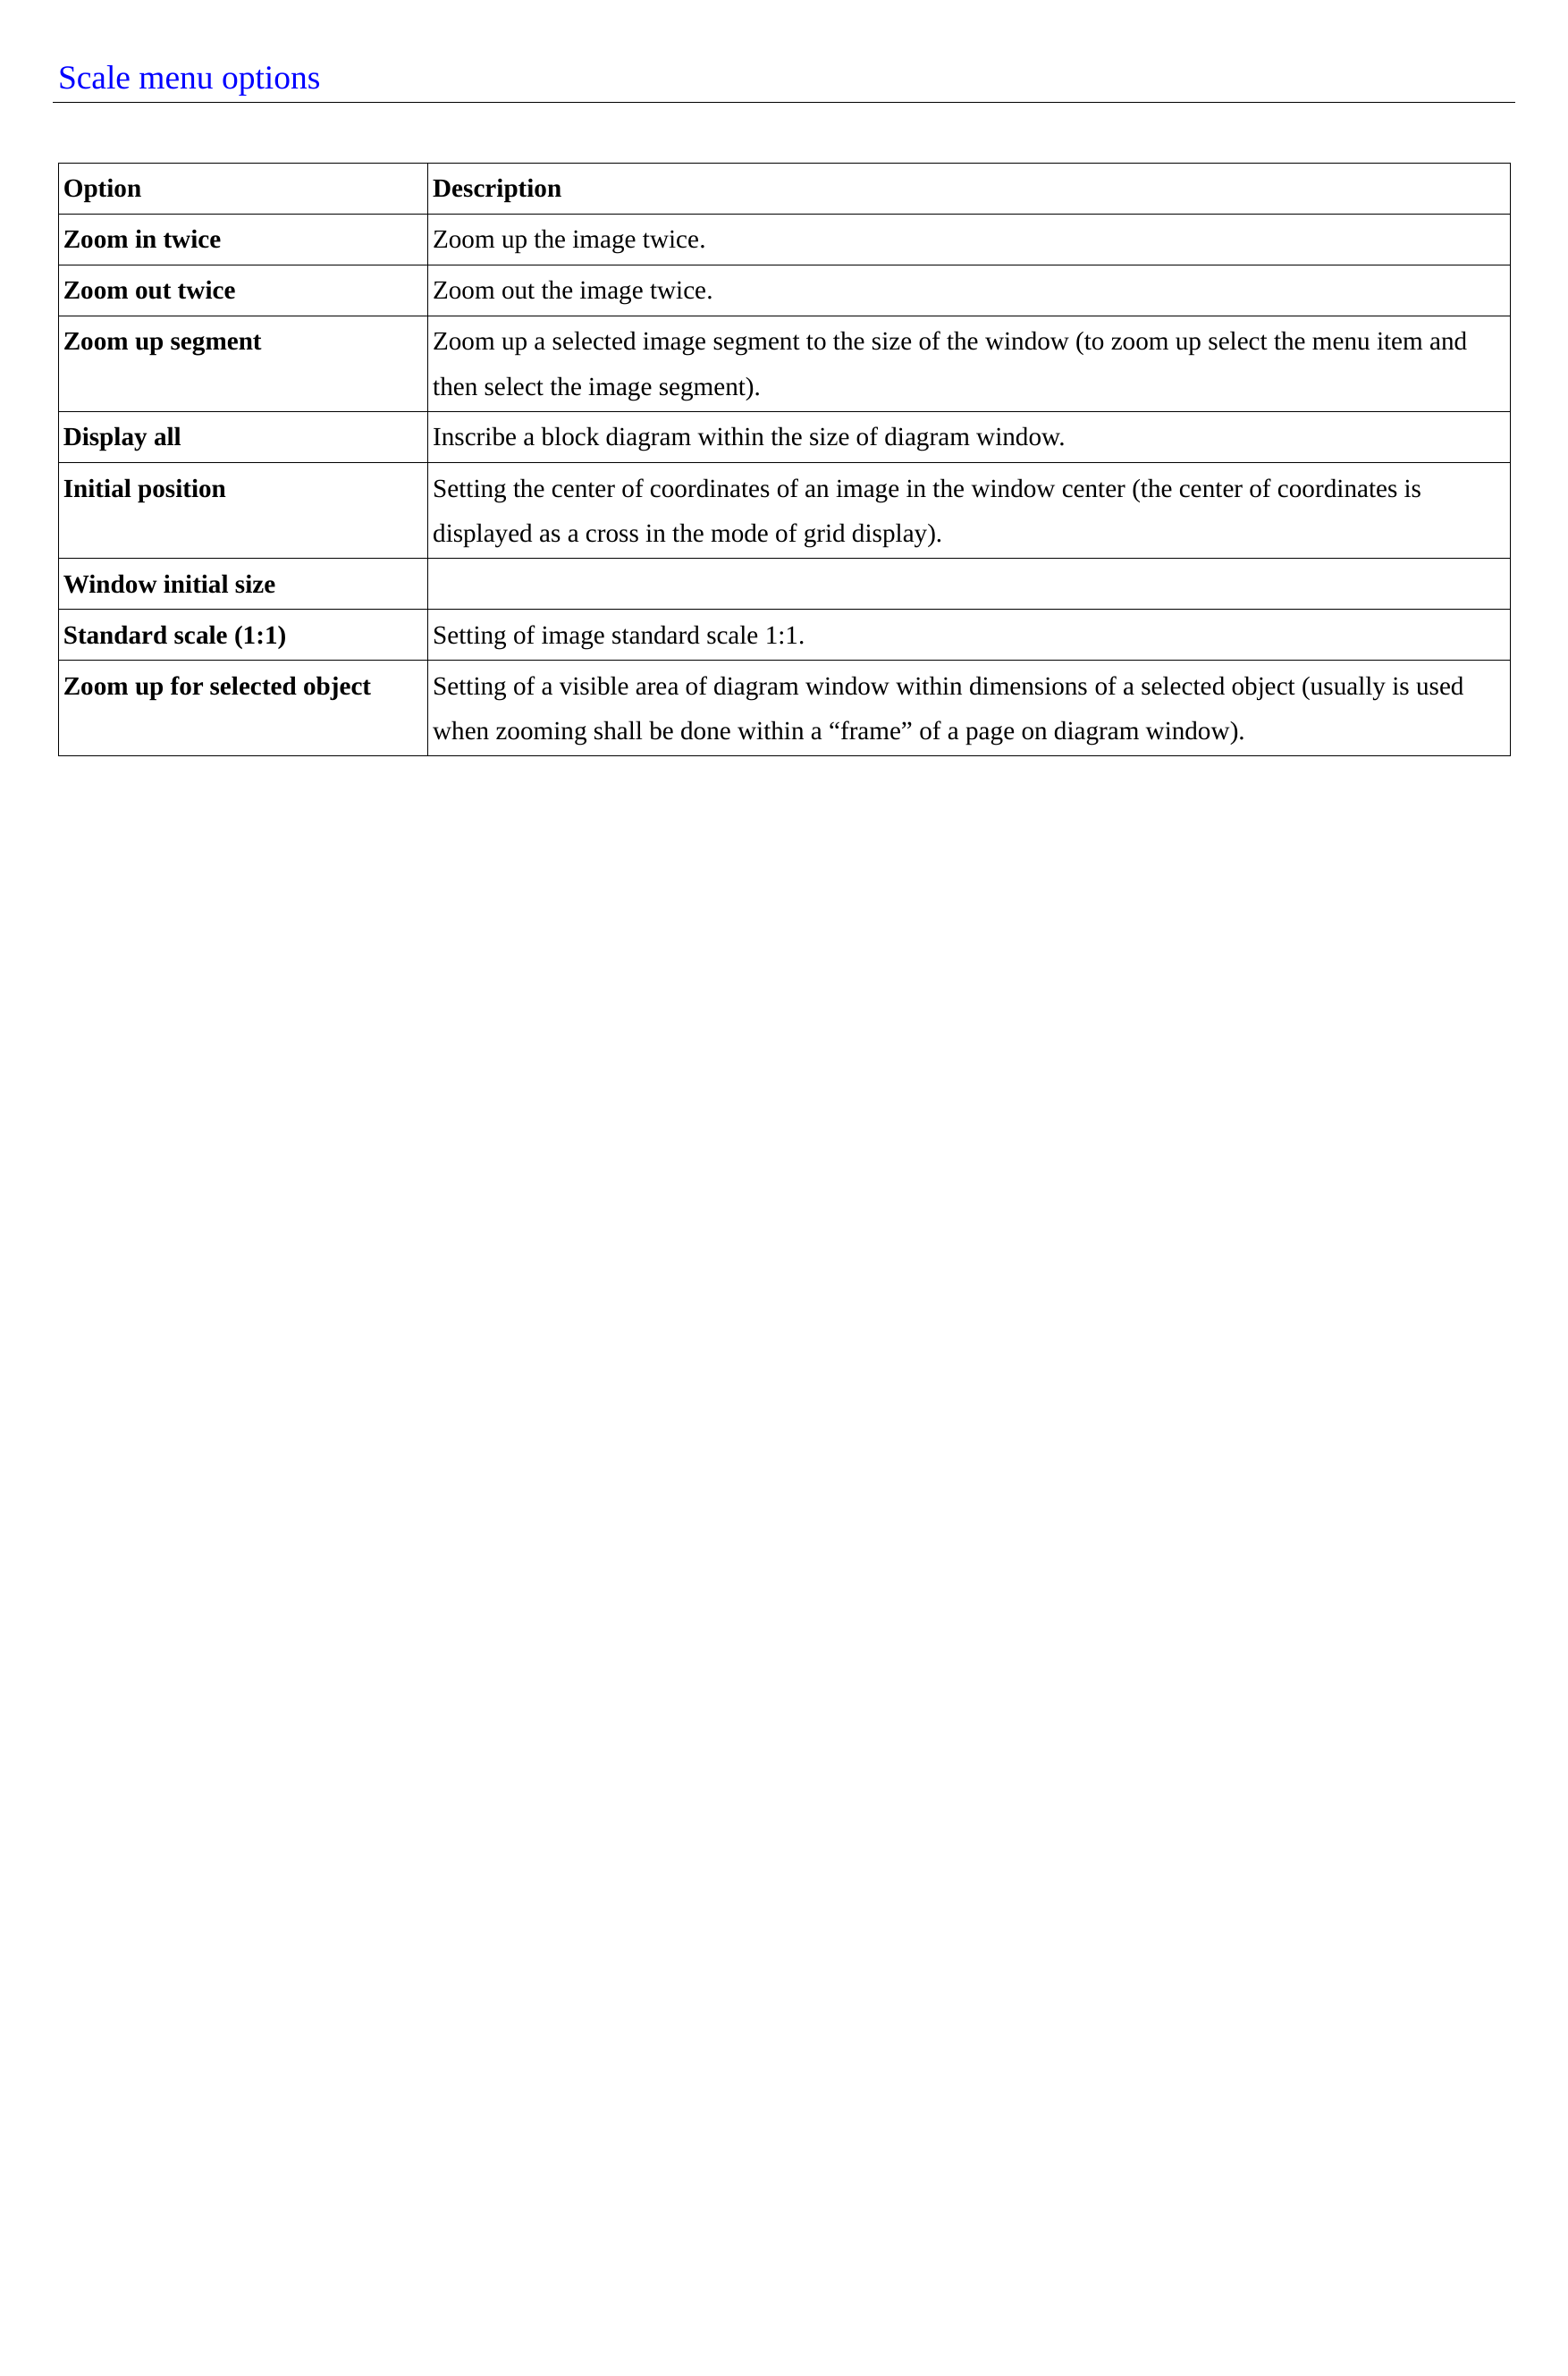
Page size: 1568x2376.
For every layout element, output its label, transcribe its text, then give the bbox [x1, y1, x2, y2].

table_header Option [59, 164, 427, 214]
table_cell Inscribe a block diagram within the size of diagram window. [428, 412, 1510, 462]
table_header Scale menu options [53, 53, 1515, 102]
table_cell Setting of image standard scale 1:1. [428, 610, 1510, 660]
table_cell Zoom out twice [59, 265, 427, 316]
table_cell Display all [59, 412, 427, 462]
table_cell [428, 559, 1510, 609]
table_cell Zoom up a selected image segment to the size of the window (to zoom up select the menu item and then select the image segment). [428, 316, 1510, 411]
table_cell Zoom out the image twice. [428, 265, 1510, 316]
table_cell Zoom in twice [59, 215, 427, 265]
table_cell Setting of a visible area of diagram window within dimensions of a selected object (usually is used when zooming shall be done within a “frame” of a page on diagram window). [428, 661, 1510, 755]
table_cell Standard scale (1:1) [59, 610, 427, 660]
table_header Description [428, 164, 1510, 214]
table_cell Zoom up for selected object [59, 661, 427, 755]
table_cell Window initial size [59, 559, 427, 609]
table_cell Setting the center of coordinates of an image in the window center (the center of coordinates is displayed as a cross in the mode of grid display). [428, 463, 1510, 558]
table_cell Initial position [59, 463, 427, 558]
table_cell Zoom up the image twice. [428, 215, 1510, 265]
table_cell Zoom up segment [59, 316, 427, 411]
table_cell [53, 103, 1515, 802]
